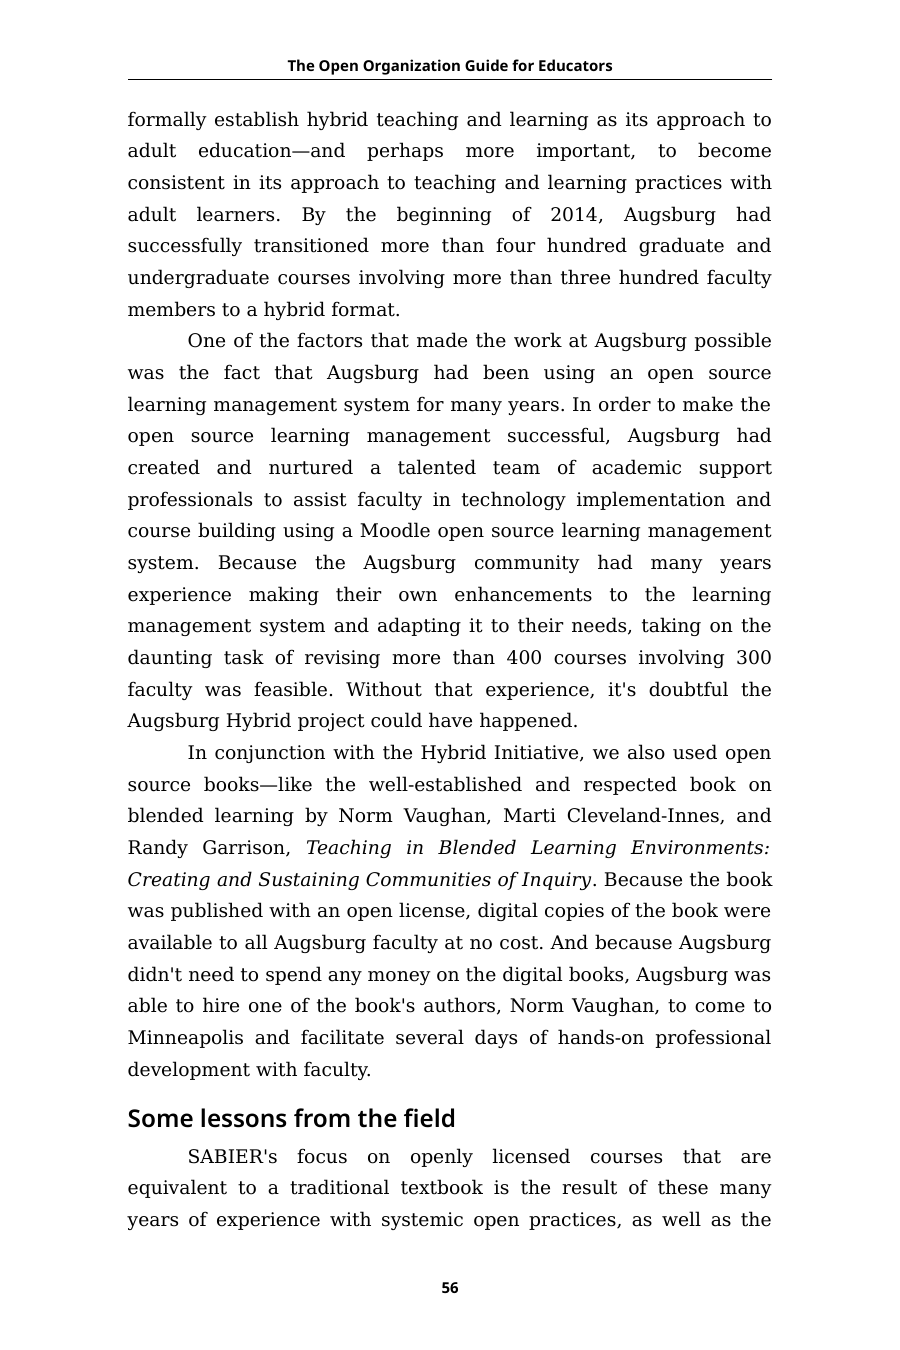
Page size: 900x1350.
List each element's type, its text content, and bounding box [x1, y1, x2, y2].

text SABIER's focus on openly licensed courses that are equivalent to a traditional textbook is the result of these many years of experience with systemic open practices, as well as the [127, 1146, 772, 1231]
text formally establish hybrid teaching and learning as its approach to adult education—and perhaps more important, to become consistent in its approach to teaching and learning practices with adult learners. By the beginning of 2014, Augsburg had successfully transitioned more than four hundred graduate and undergraduate courses involving more than three hundred faculty members to a hybrid format. [127, 109, 772, 321]
text One of the factors that made the work at Augsburg possible was the fact that Augsburg had been using an open source learning management system for many years. In order to make the open source learning management successful, Augsburg had created and nurtured a talented team of academic support professionals to assist faculty in technology implementation and course building using a Moodle open source learning management system. Because the Augsburg community had many years experience making their own enhancements to the learning management system and adapting it to their needs, taking on the daunting task of revising more than 400 courses involving 300 faculty was feasible. Without that experience, it's doubtful the Augsburg Hybrid project could have happened. [127, 330, 772, 732]
subtitle Some lessons from the field [127, 1105, 772, 1133]
text In conjunction with the Hybrid Initiative, we also used open source books—like the well-established and respected book on blended learning by Norm Vaughan, Marti Cleveland-Innes, and Randy Garrison, Teaching in Blended Learning Environments: Creating and Sustaining Communities of Inquiry. Because the book was published with an open license, digital copies of the book were available to all Augsburg faculty at no cost. And because Augsburg didn't need to spend any money on the digital books, Augsburg was able to hire one of the book's authors, Norm Vaughan, to come to Minneapolis and facilitate several days of hands-on professional development with faculty. [127, 742, 772, 1081]
